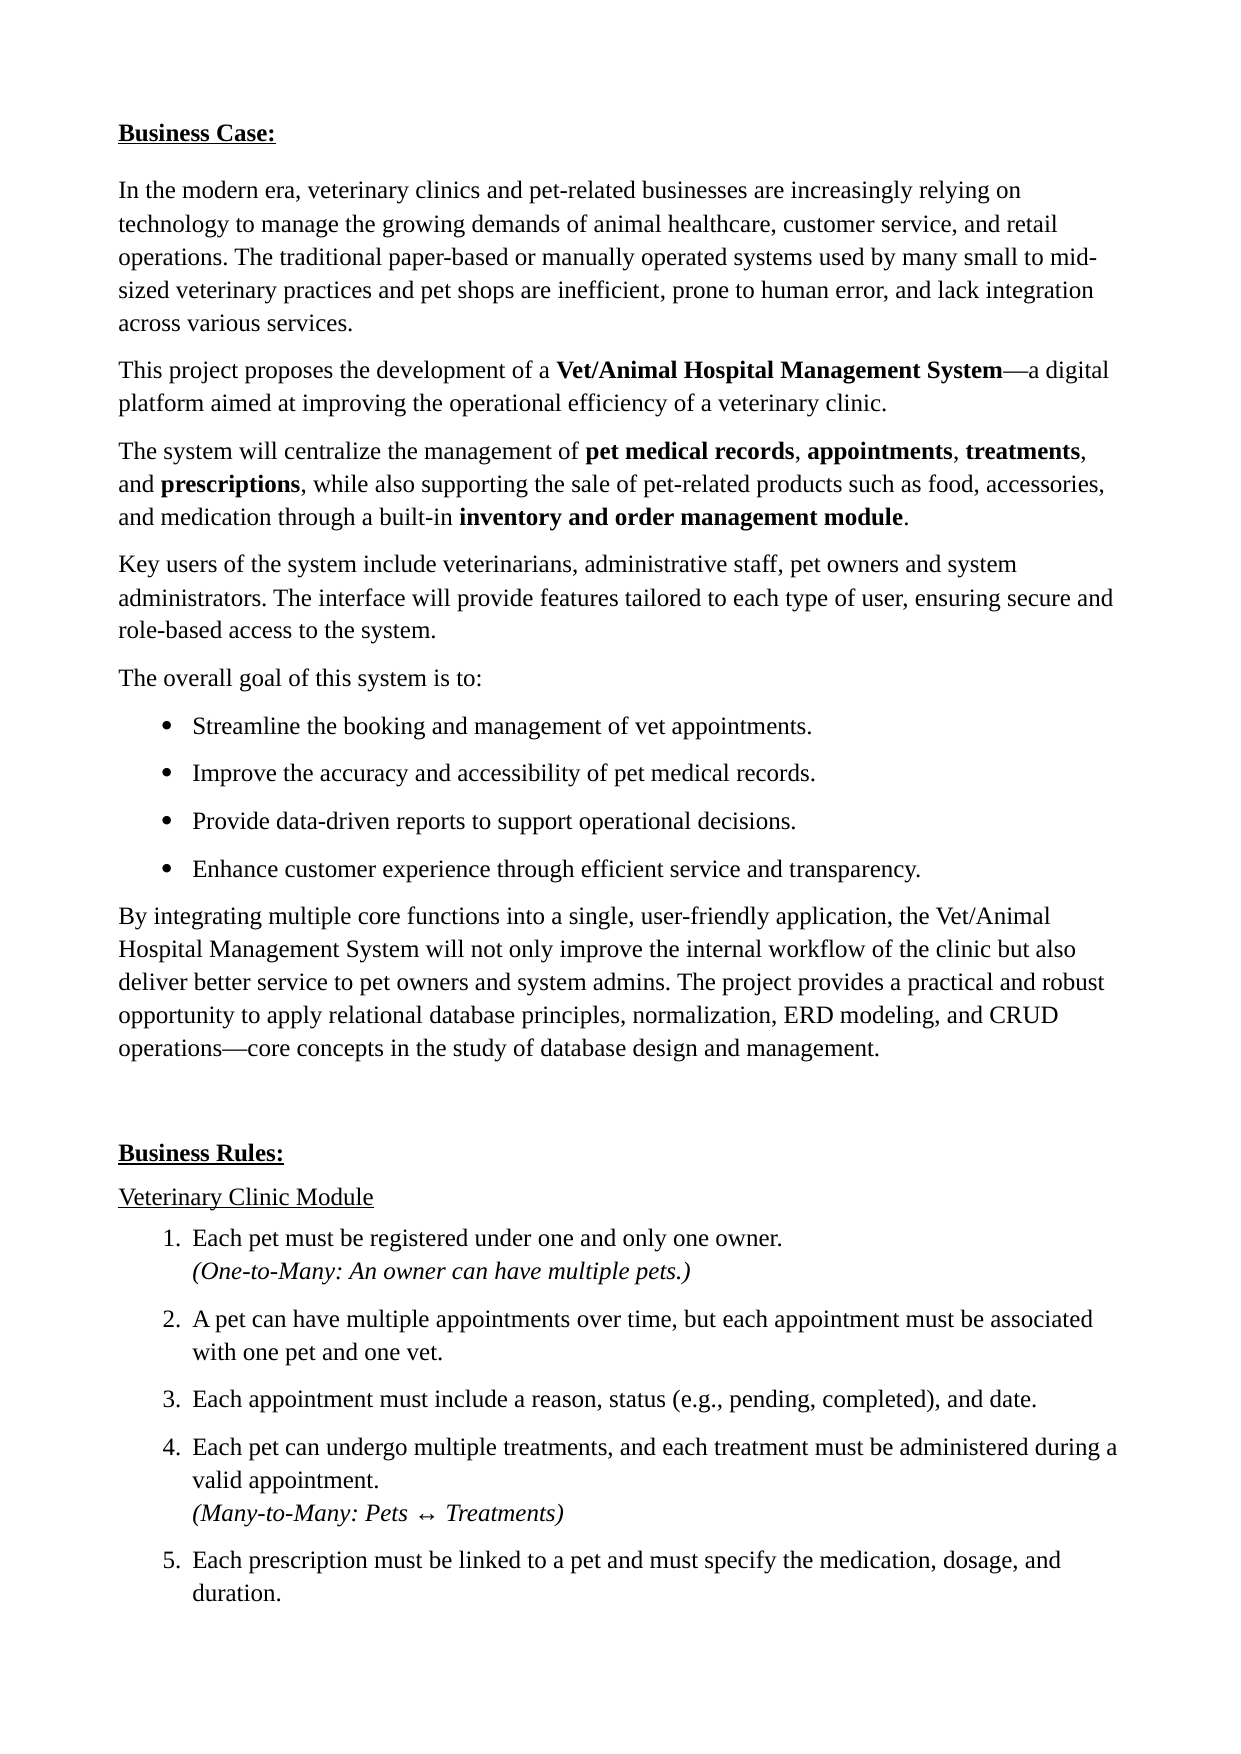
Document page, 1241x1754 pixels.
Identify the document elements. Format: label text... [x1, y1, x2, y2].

list Improve the accuracy and accessibility of pet medical records. [162, 758, 1122, 787]
list A pet can have multiple appointments over time, but each appointment must be associated with one pet and one vet. [162, 1304, 1122, 1365]
text Business Rules: [118, 1138, 1122, 1167]
list Each appointment must include a reason, status (e.g., pending, completed), and date. [162, 1384, 1122, 1413]
text The system will centralize the management of pet medical records, appointments, treatments, and prescriptions, while also supporting the sale of pet-related products such as food, accessories, and medication through a built-in inventory and order management module. [118, 436, 1122, 531]
text Business Case: [118, 118, 1122, 147]
list Each pet can undergo multiple treatments, and each treatment must be administered during a valid appointment. (Many-to-Many: Pets ↔ Treatments) [162, 1432, 1122, 1527]
text The overall goal of this system is to: [118, 663, 1122, 692]
subtitle Veterinary Clinic Module [118, 1182, 1122, 1211]
list Enhance customer experience through efficient service and transparency. [162, 854, 1122, 882]
list Each prescription must be linked to a pet and must specify the medication, dosage, and duration. [162, 1546, 1122, 1607]
text This project proposes the development of a Vet/Animal Hospital Management System—a digital platform aimed at improving the operational efficiency of a veterinary clinic. [118, 355, 1122, 417]
text Key users of the system include veterinarians, administrative staff, pet owners and system administrators. The interface will provide features tailored to each type of user, ensuring secure and role-based access to the system. [118, 549, 1122, 644]
list Provide data-driven reports to support operational decisions. [162, 806, 1122, 835]
list Each pet must be registered under one and only one owner. (One-to-Many: An owner can have multiple pets.) [162, 1223, 1122, 1285]
list Streamline the booking and management of vet appointments. [162, 711, 1122, 739]
text In the modern era, veterinary clinics and pet-related businesses are increasingly relying on technology to manage the growing demands of animal healthcare, customer service, and retail operations. The traditional paper-based or manually operated systems used by many small to mid-sized veterinary practices and pet shops are inefficient, prone to human error, and lack integration across various services. [118, 176, 1122, 336]
text By integrating multiple core functions into a single, user-friendly application, the Vet/Animal Hospital Management System will not only improve the internal workflow of the clinic but also deliver better service to pet owners and system admins. The project provides a practical and robust opportunity to apply relational database principles, normalization, ERD modeling, and CRUD operations—core concepts in the study of database design and management. [118, 901, 1122, 1062]
